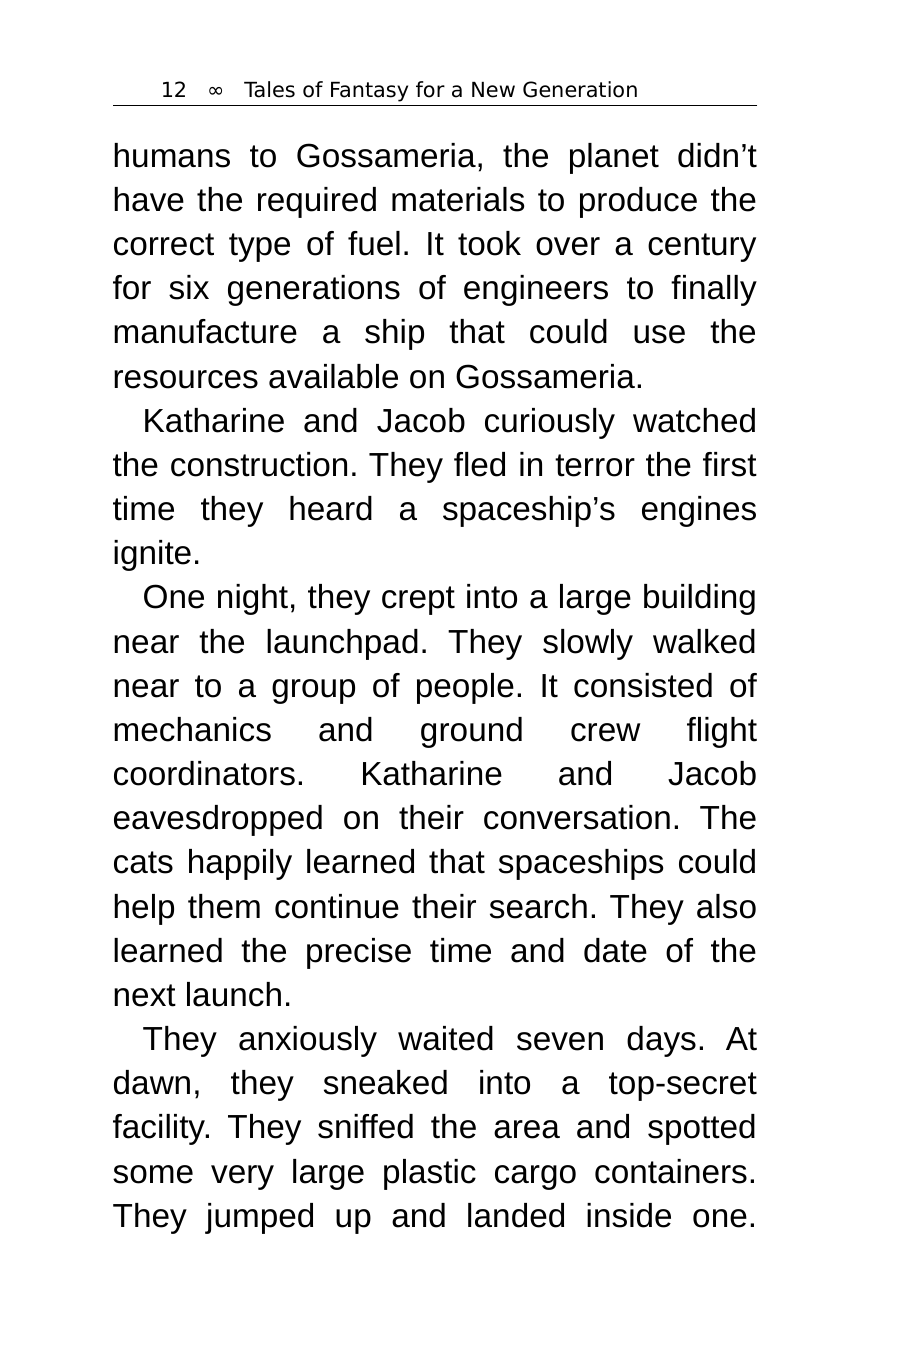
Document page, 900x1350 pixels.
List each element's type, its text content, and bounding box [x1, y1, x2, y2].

text Katharine and Jacob curiously watched the construction. They fled in terror the first time they heard a spaceship’s engines ignite. [112, 401, 757, 572]
text One night, they crept into a large building near the launchpad. They slowly walked near to a group of people. It consisted of mechanics and ground crew flight coordinators. Katharine and Jacob eavesdropped on their conversation. The cats happily learned that spaceships could help them continue their search. They also learned the precise time and date of the next launch. [112, 578, 757, 1013]
text They anxiously waited seven days. At dawn, they sneaked into a top-secret facility. They sniffed the area and spotted some very large plastic cargo containers. They jumped up and landed inside one. [112, 1019, 757, 1234]
text humans to Gossameria, the planet didn’t have the required materials to produce the correct type of fuel. It took over a century for six generations of engineers to finally manufacture a ship that could use the resources available on Gossameria. [112, 136, 757, 395]
